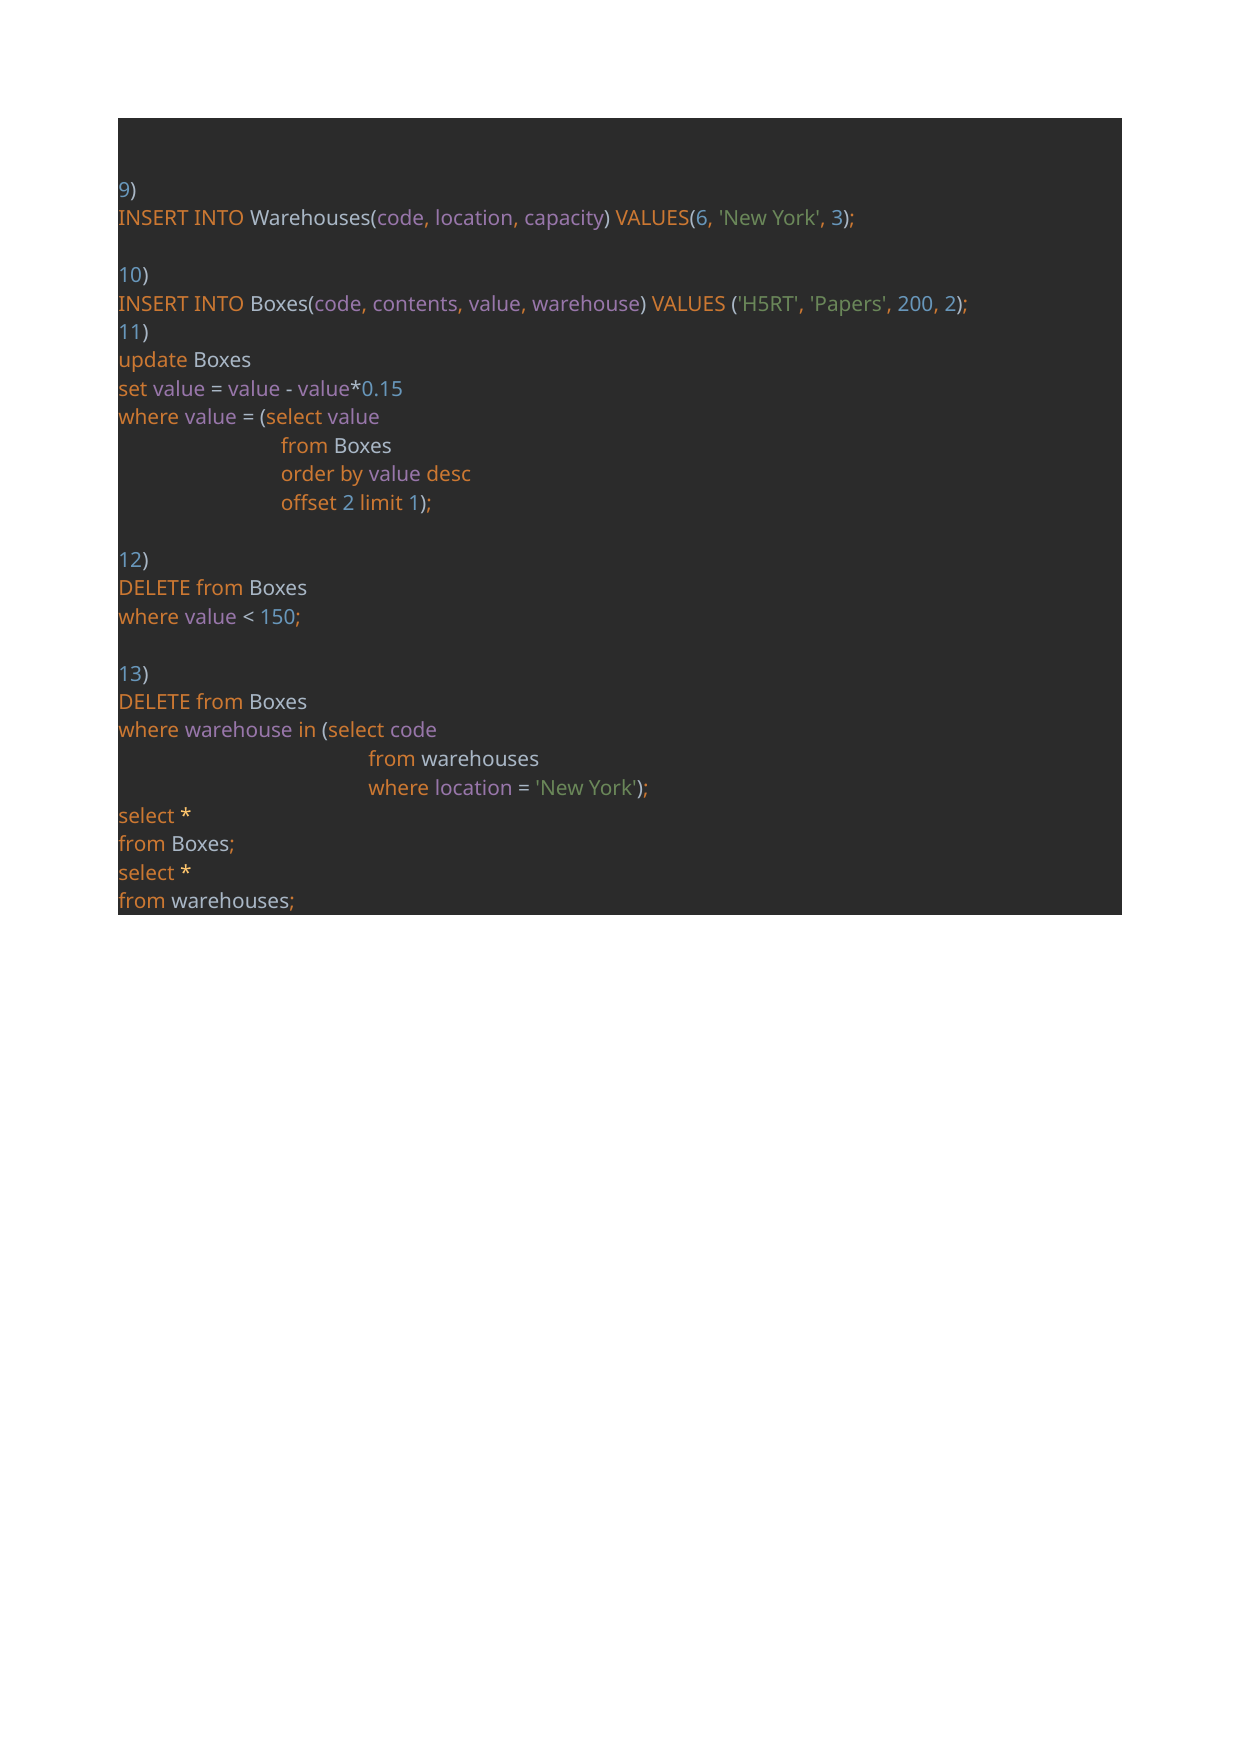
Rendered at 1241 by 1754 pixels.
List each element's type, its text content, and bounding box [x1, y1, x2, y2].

text 11) [118, 317, 1122, 346]
text 12) [118, 545, 1122, 573]
text INSERT INTO Boxes(code, contents, value, warehouse) VALUES ('H5RT', 'Papers', 200, 2); [118, 289, 1122, 317]
text DELETE from Boxes [118, 573, 1122, 602]
text from warehouses; [118, 886, 1122, 915]
text 10) [118, 260, 1122, 289]
text set value = value - value*0.15 [118, 374, 1122, 402]
text order by value desc [118, 459, 1122, 488]
text 13) [118, 659, 1122, 687]
text where value = (select value [118, 402, 1122, 431]
text from warehouses [118, 744, 1122, 773]
text from Boxes [118, 431, 1122, 459]
text where warehouse in (select code [118, 716, 1122, 744]
text from Boxes; [118, 829, 1122, 858]
text offset 2 limit 1); [118, 488, 1122, 517]
text where value < 150; [118, 602, 1122, 630]
text 9) [118, 175, 1122, 203]
text DELETE from Boxes [118, 687, 1122, 716]
text select * [118, 858, 1122, 886]
text INSERT INTO Warehouses(code, location, capacity) VALUES(6, 'New York', 3); [118, 203, 1122, 232]
text where location = 'New York'); [118, 773, 1122, 801]
text update Boxes [118, 346, 1122, 374]
text select * [118, 801, 1122, 829]
